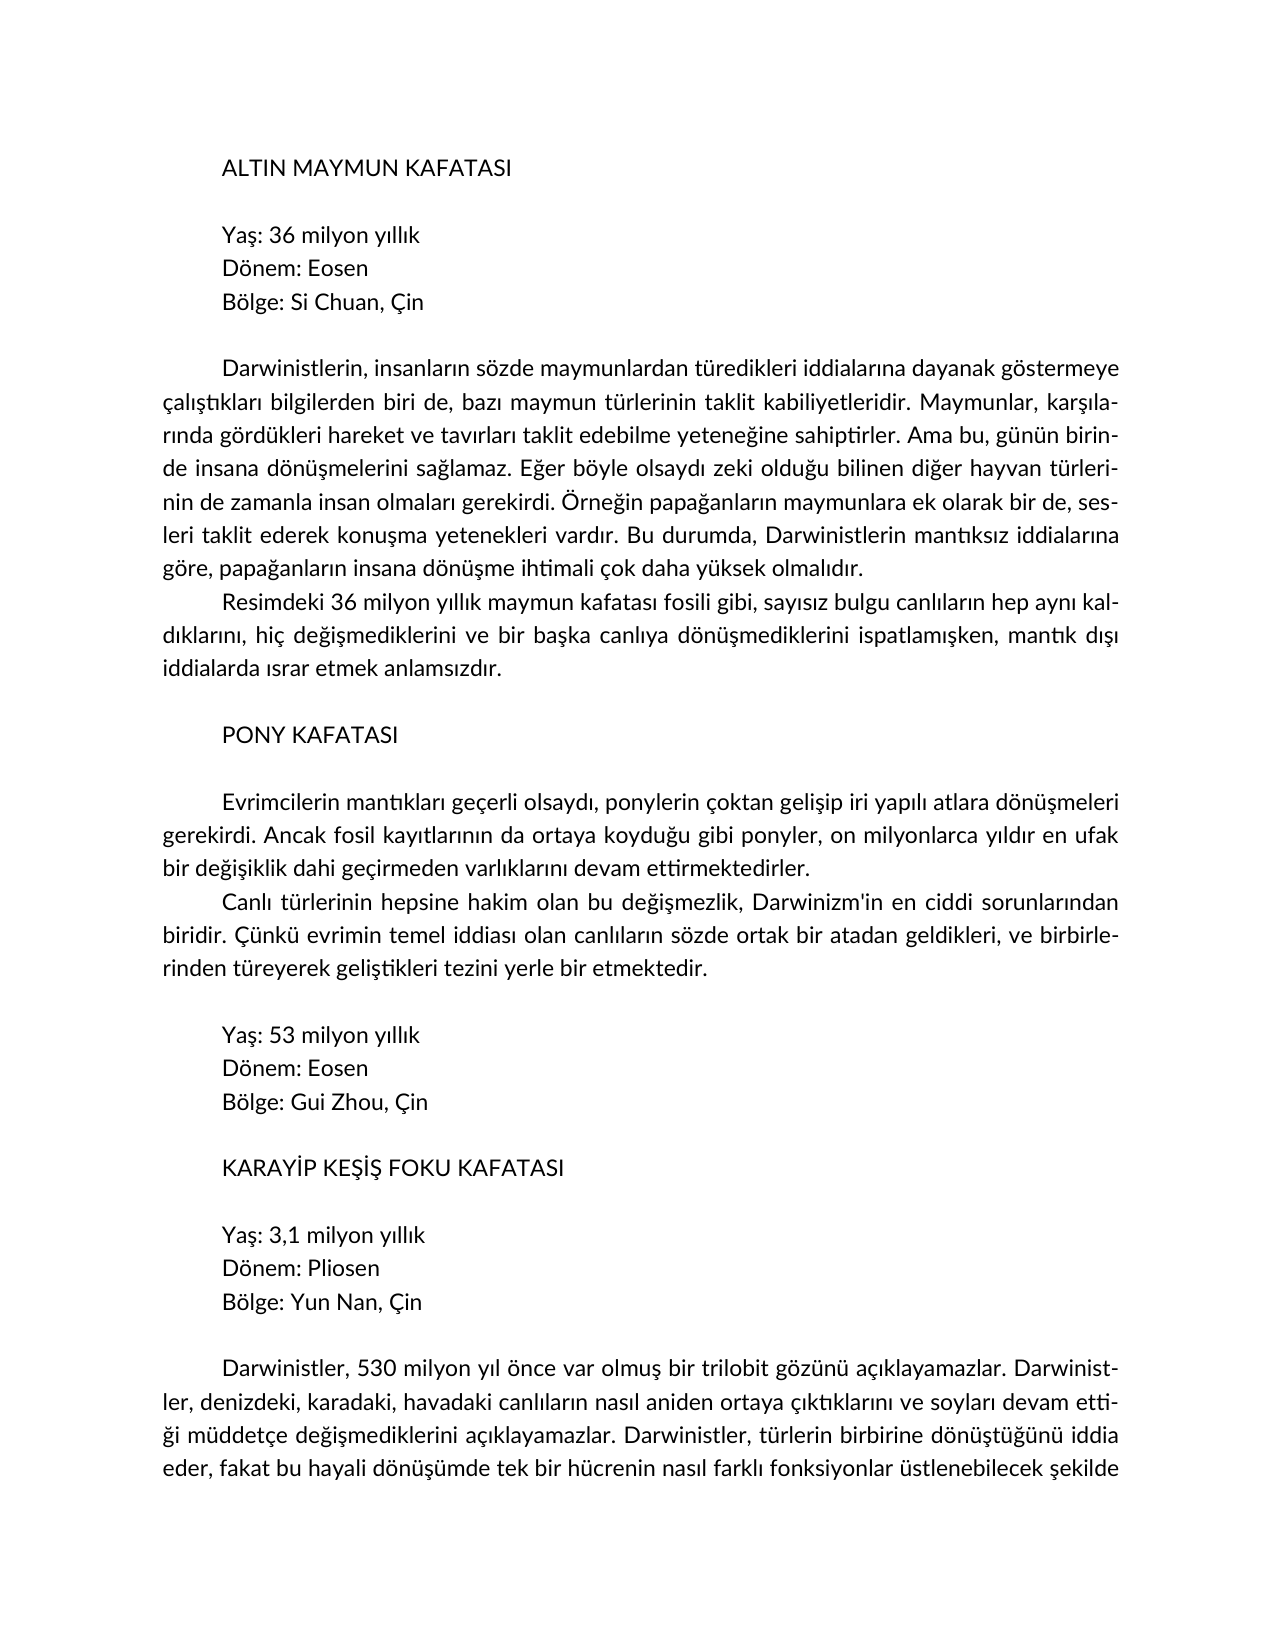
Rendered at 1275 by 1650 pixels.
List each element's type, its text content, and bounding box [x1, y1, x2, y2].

text Dö­nem: Plio­sen [162, 1250, 1119, 1283]
text Böl­ge: Gui Zho­u, Çin [162, 1083, 1119, 1117]
text AL­TIN MAY­MUN KA­FA­TA­SI [162, 150, 1119, 183]
text Ev­rim­ci­le­rin man­tık­la­rı ge­çer­li ol­say­dı, pony­le­rin çok­tan ge­li­şip iri ya­pı­lı at­la­ra dö­nüş­me­le­ri ge­re­kir­di. An­cak fo­sil ka­yıt­la­rı­nın da or­ta­ya koy­du­ğu gi­bi pony­ler, on mil­yon­lar­ca yıl­dır en ufak bir de­ği­şik­lik da­hi ge­çir­me­den var­lık­la­rı­nı de­vam et­tir­mek­te­dir­ler. [162, 783, 1119, 883]
text Dar­wi­nist­le­rin, in­san­la­rın söz­de may­mun­lar­dan tü­re­dik­le­ri id­di­ala­rı­na da­ya­nak gös­ter­me­ye ça­lış­tık­la­rı bil­gi­ler­den bi­ri de, ba­zı may­mun tür­le­ri­nin tak­lit ka­bi­li­yet­le­ri­dir. May­mun­lar, kar­şı­la­rın­da gör­dük­le­ri ha­re­ket ve ta­vır­la­rı tak­lit ede­bil­me ye­te­ne­ği­ne sa­hip­tir­ler. Ama bu, gü­nün bi­rin­de in­sa­na dö­nüş­me­le­ri­ni sağ­la­maz. Eğer böy­le ol­say­dı ze­ki ol­du­ğu bi­li­nen di­ğer hay­van tür­le­ri­nin de za­man­la in­san ol­ma­la­rı ge­re­kir­di. Ör­ne­ğin pa­pa­ğan­la­rın may­mun­la­ra ek ola­rak bir de, ses­le­ri tak­lit ede­rek ko­nuş­ma ye­te­nek­le­ri var­dır. Bu du­rum­da, Dar­wi­nist­le­rin man­tık­sız id­di­ala­rı­na gö­re, pa­pa­ğan­la­rın in­sa­na dö­nüş­me ih­ti­ma­li çok da­ha yük­sek ol­ma­lı­dır. [162, 350, 1119, 583]
text Dö­nem: Eo­sen [162, 1050, 1119, 1083]
text PONY KA­FA­TA­SI [162, 717, 1119, 750]
text Böl­ge: Si Chu­an, Çin [162, 283, 1119, 317]
text Yaş: 36 mil­yon yıl­lık [162, 217, 1119, 250]
text Re­sim­de­ki 36 mil­yon yıl­lık may­mun ka­fa­ta­sı fo­si­li gi­bi, sa­yı­sız bul­gu can­lı­la­rın hep ay­nı kal­dık­la­rı­nı, hiç de­ğiş­me­dik­le­ri­ni ve bir baş­ka can­lı­ya dö­nüş­me­dik­le­ri­ni is­pat­la­mış­ken, man­tık dı­şı id­di­alar­da ıs­rar et­mek an­lam­sız­dır. [162, 583, 1119, 683]
text Can­lı tür­le­ri­nin hep­si­ne ha­kim olan bu de­ğiş­mez­lik, Dar­wi­nizm'in en cid­di so­run­la­rın­dan bi­ri­dir. Çün­kü ev­ri­min te­mel id­dia­sı olan can­lı­la­rın söz­de or­tak bir ata­dan gel­dik­le­ri, ve bir­bir­le­rin­den tü­re­ye­rek ge­liş­tik­le­ri te­zi­ni yer­le bir et­mek­te­dir. [162, 883, 1119, 983]
text KARAYİP KEŞİŞ FOKU KA­FA­TA­SI [162, 1150, 1119, 1183]
text Yaş: 53 mil­yon yıl­lık [162, 1017, 1119, 1050]
text Yaş: 3,1 mil­yon yıl­lık [162, 1217, 1119, 1250]
text Dö­nem: Eo­sen [162, 250, 1119, 283]
text Dar­wi­nist­ler, 530 mil­yon yıl ön­ce var ol­muş bir tri­lo­bit gö­zü­nü açık­la­ya­maz­lar. Dar­wi­nist­ler, de­niz­de­ki, ka­ra­da­ki, ha­va­da­ki can­lı­la­rın na­sıl ani­den or­ta­ya çık­tık­la­rı­nı ve soy­la­rı de­vam et­ti­ği müd­det­çe de­ğiş­me­dik­le­ri­ni açık­la­ya­maz­lar. Dar­wi­nist­ler, tür­le­rin bir­bi­ri­ne dö­nüş­tü­ğü­nü id­di­a eder, fa­kat bu ha­ya­li dö­nü­şüm­de tek bir hüc­re­nin na­sıl fark­lı fonk­si­yon­lar üst­le­ne­bi­le­cek şe­kil­de [162, 1350, 1119, 1483]
text Böl­ge: Yun Nan, Çin [162, 1283, 1119, 1317]
